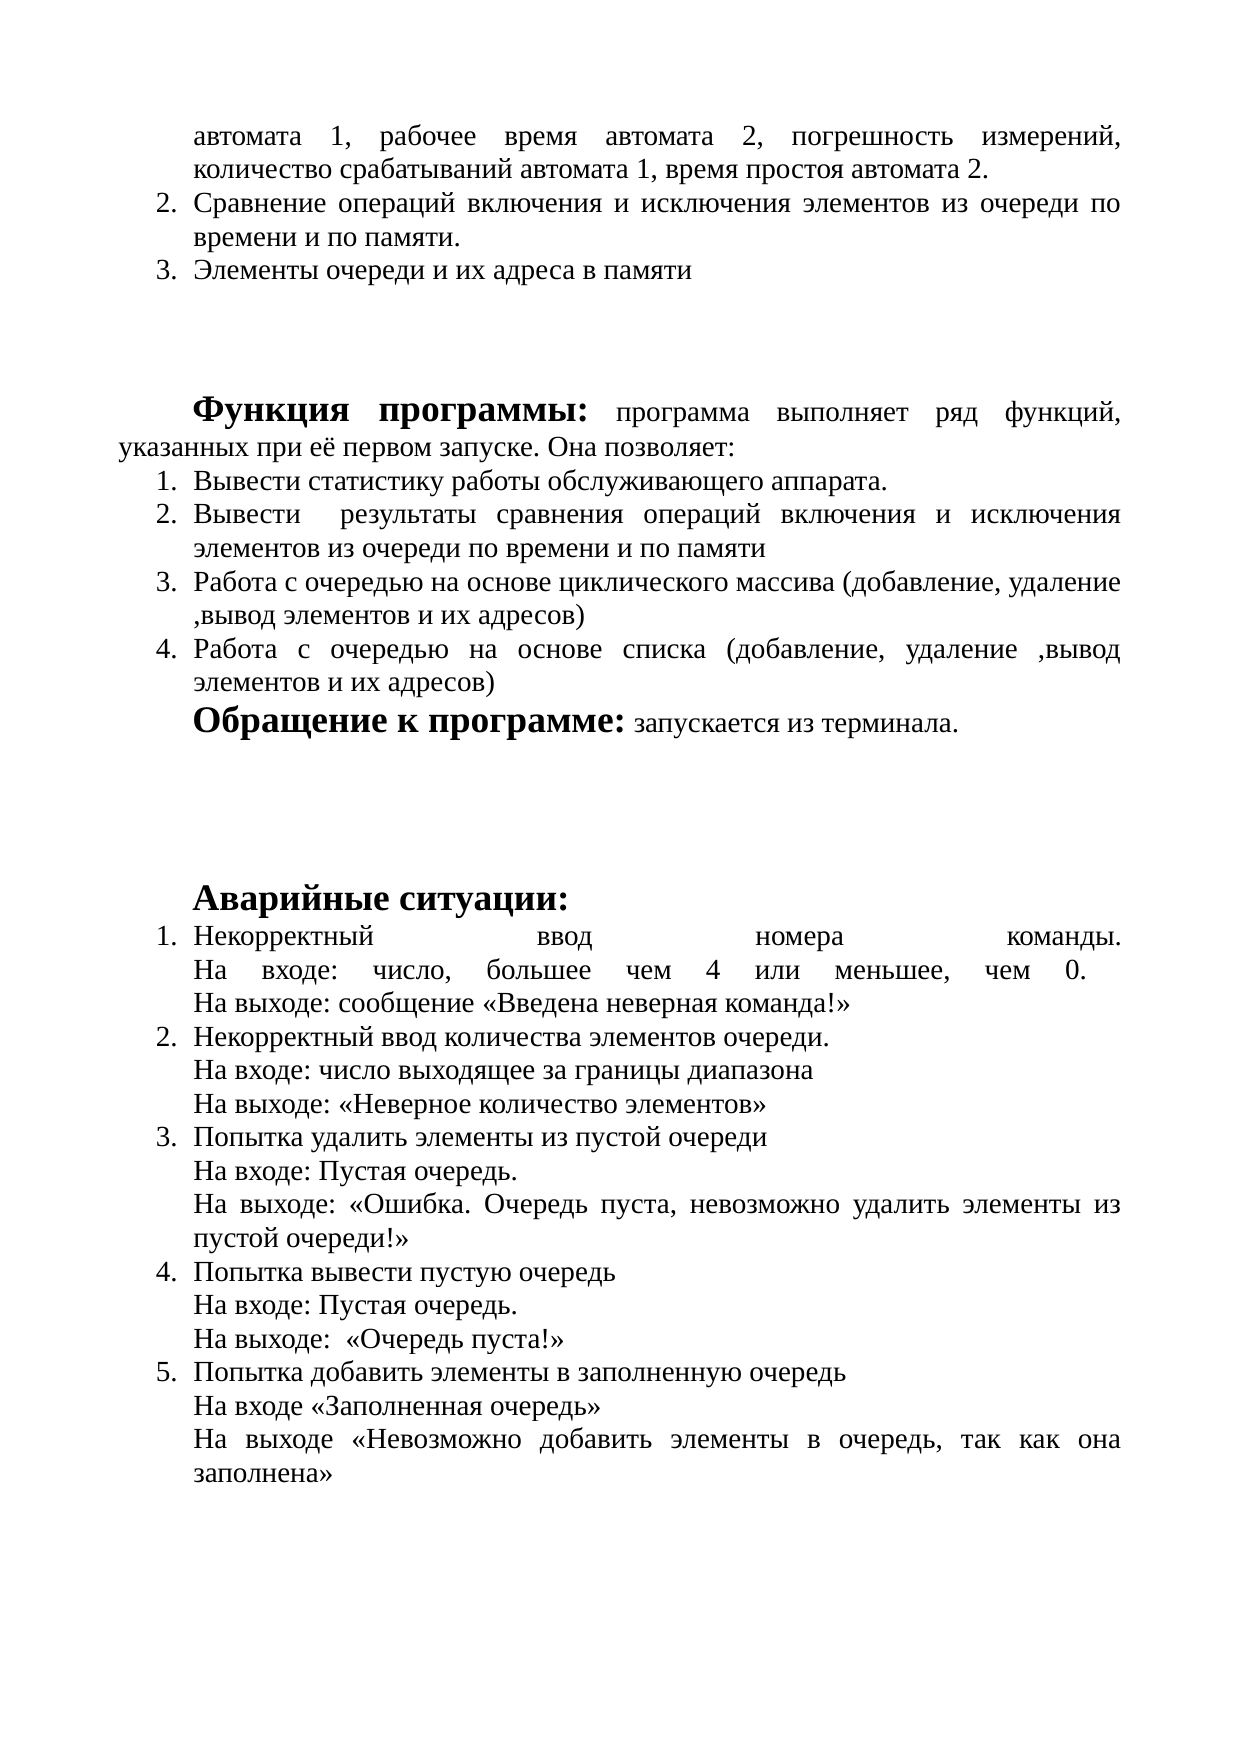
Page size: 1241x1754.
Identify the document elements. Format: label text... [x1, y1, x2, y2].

list Сравнение операций включения и исключения элементов из очереди по времени и по памяти. [156, 185, 1122, 252]
list Вывести результаты сравнения операций включения и исключения элементов из очереди по времени и по памяти [156, 497, 1122, 564]
list На выходе: «Ошибка. Очередь пуста, невозможно удалить элементы из пустой очереди!» [156, 1187, 1122, 1254]
list На входе: Пустая очередь. [156, 1153, 1122, 1187]
list На выходе: «Неверное количество элементов» [156, 1086, 1122, 1119]
list На входе: Пустая очередь. [156, 1287, 1122, 1321]
text Аварийные ситуации: [118, 875, 1122, 918]
text Обращение к программе: запускается из терминала. [118, 698, 1122, 741]
list На выходе «Невозможно добавить элементы в очередь, так как она заполнена» [156, 1421, 1122, 1488]
list Попытка вывести пустую очередь [156, 1254, 1122, 1287]
list Попытка удалить элементы из пустой очереди [156, 1119, 1122, 1153]
list На входе: число выходящее за границы диапазона [156, 1052, 1122, 1086]
list На входе «Заполненная очередь» [156, 1388, 1122, 1421]
list На выходе: «Очередь пуста!» [156, 1321, 1122, 1354]
list Вывести статистику работы обслуживающего аппарата. [156, 463, 1122, 497]
list Элементы очереди и их адреса в памяти [156, 252, 1122, 286]
list Работа с очередью на основе циклического массива (добавление, удаление ,вывод элементов и их адресов) [156, 564, 1122, 631]
text Функция программы: программа выполняет ряд функций, указанных при её первом запуске. Она позволяет: [118, 386, 1122, 463]
list автомата 1, рабочее время автомата 2, погрешность измерений, количество срабатываний автомата 1, время простоя автомата 2. [156, 118, 1122, 185]
list Работа с очередью на основе списка (добавление, удаление ,вывод элементов и их адресов) [156, 631, 1122, 698]
list Некорректный ввод количества элементов очереди. [156, 1019, 1122, 1052]
list Некорректный ввод номера команды. На входе: число, большее чем 4 или меньшее, чем 0. На выходе: сообщение «Введена неверная команда!» [156, 918, 1122, 1019]
list Попытка добавить элементы в заполненную очередь [156, 1354, 1122, 1388]
